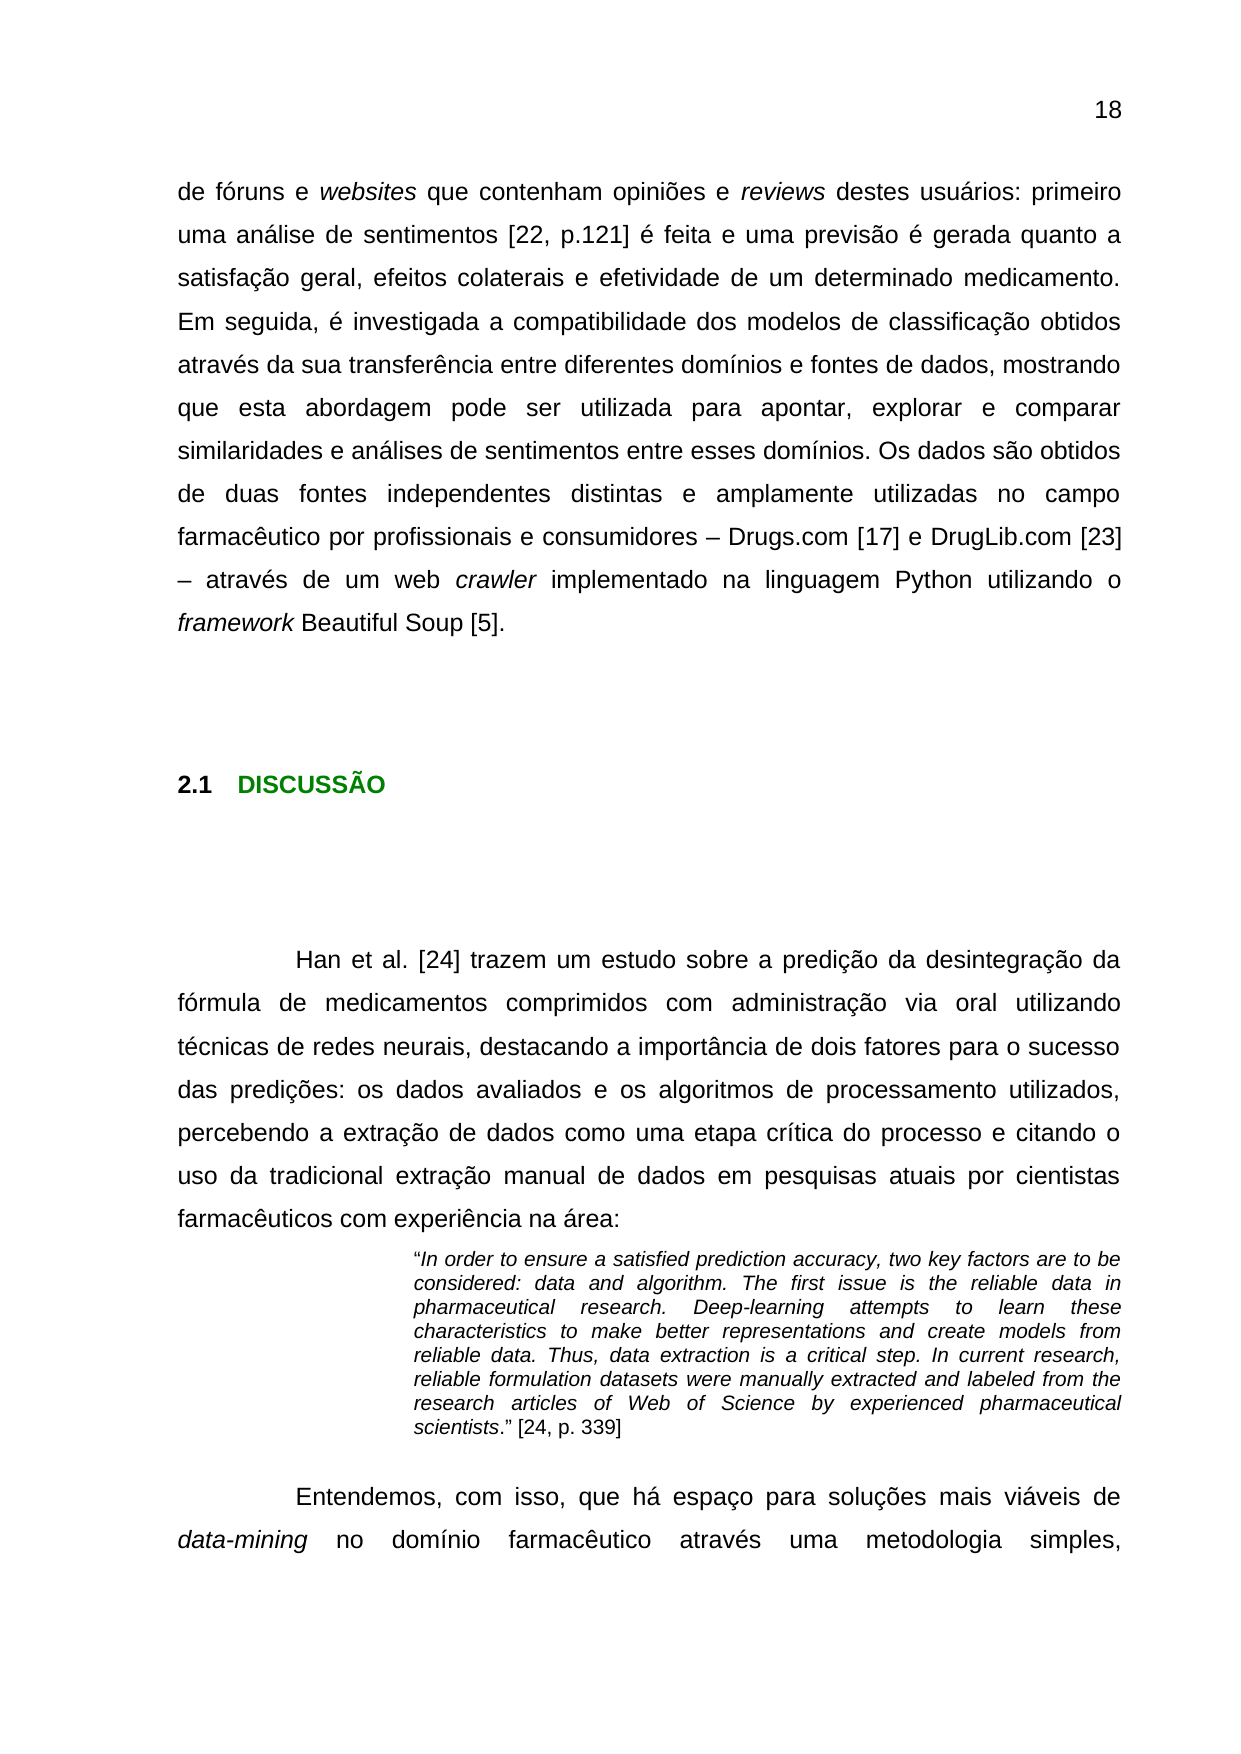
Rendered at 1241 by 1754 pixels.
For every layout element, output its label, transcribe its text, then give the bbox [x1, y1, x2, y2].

text “In order to ensure a satisfied prediction accuracy, two key factors are to be considered: data and algorithm. The first issue is the reliable data in pharmaceutical research. Deep-learning attempts to learn these characteristics to make better representations and create models from reliable data. Thus, data extraction is a critical step. In current research, reliable formulation datasets were manually extracted and labeled from the research articles of Web of Science by experienced pharmaceutical scientists.” [24, p. 339] [413, 1247, 1122, 1439]
text Entendemos, com isso, que há espaço para soluções mais viáveis de data-mining no domínio farmacêutico através uma metodologia simples, [177, 1482, 1122, 1554]
text de fóruns e websites que contenham opiniões e reviews destes usuários: primeiro uma análise de sentimentos [22, p.121] é feita e uma previsão é gerada quanto a satisfação geral, efeitos colaterais e efetividade de um determinado medicamento. Em seguida, é investigada a compatibilidade dos modelos de classificação obtidos através da sua transferência entre diferentes domínios e fontes de dados, mostrando que esta abordagem pode ser utilizada para apontar, explorar e comparar similaridades e análises de sentimentos entre esses domínios. Os dados são obtidos de duas fontes independentes distintas e amplamente utilizadas no campo farmacêutico por profissionais e consumidores – Drugs.com [17] e DrugLib.com [23] – através de um web crawler implementado na linguagem Python utilizando o framework Beautiful Soup [5]. [177, 177, 1122, 637]
text Han et al. [24] trazem um estudo sobre a predição da desintegração da fórmula de medicamentos comprimidos com administração via oral utilizando técnicas de redes neurais, destacando a importância de dois fatores para o sucesso das predições: os dados avaliados e os algoritmos de processamento utilizados, percebendo a extração de dados como uma etapa crítica do processo e citando o uso da tradicional extração manual de dados em pesquisas atuais por cientistas farmacêuticos com experiência na área: [177, 945, 1122, 1233]
subtitle DISCUSSÃO [177, 770, 1122, 798]
